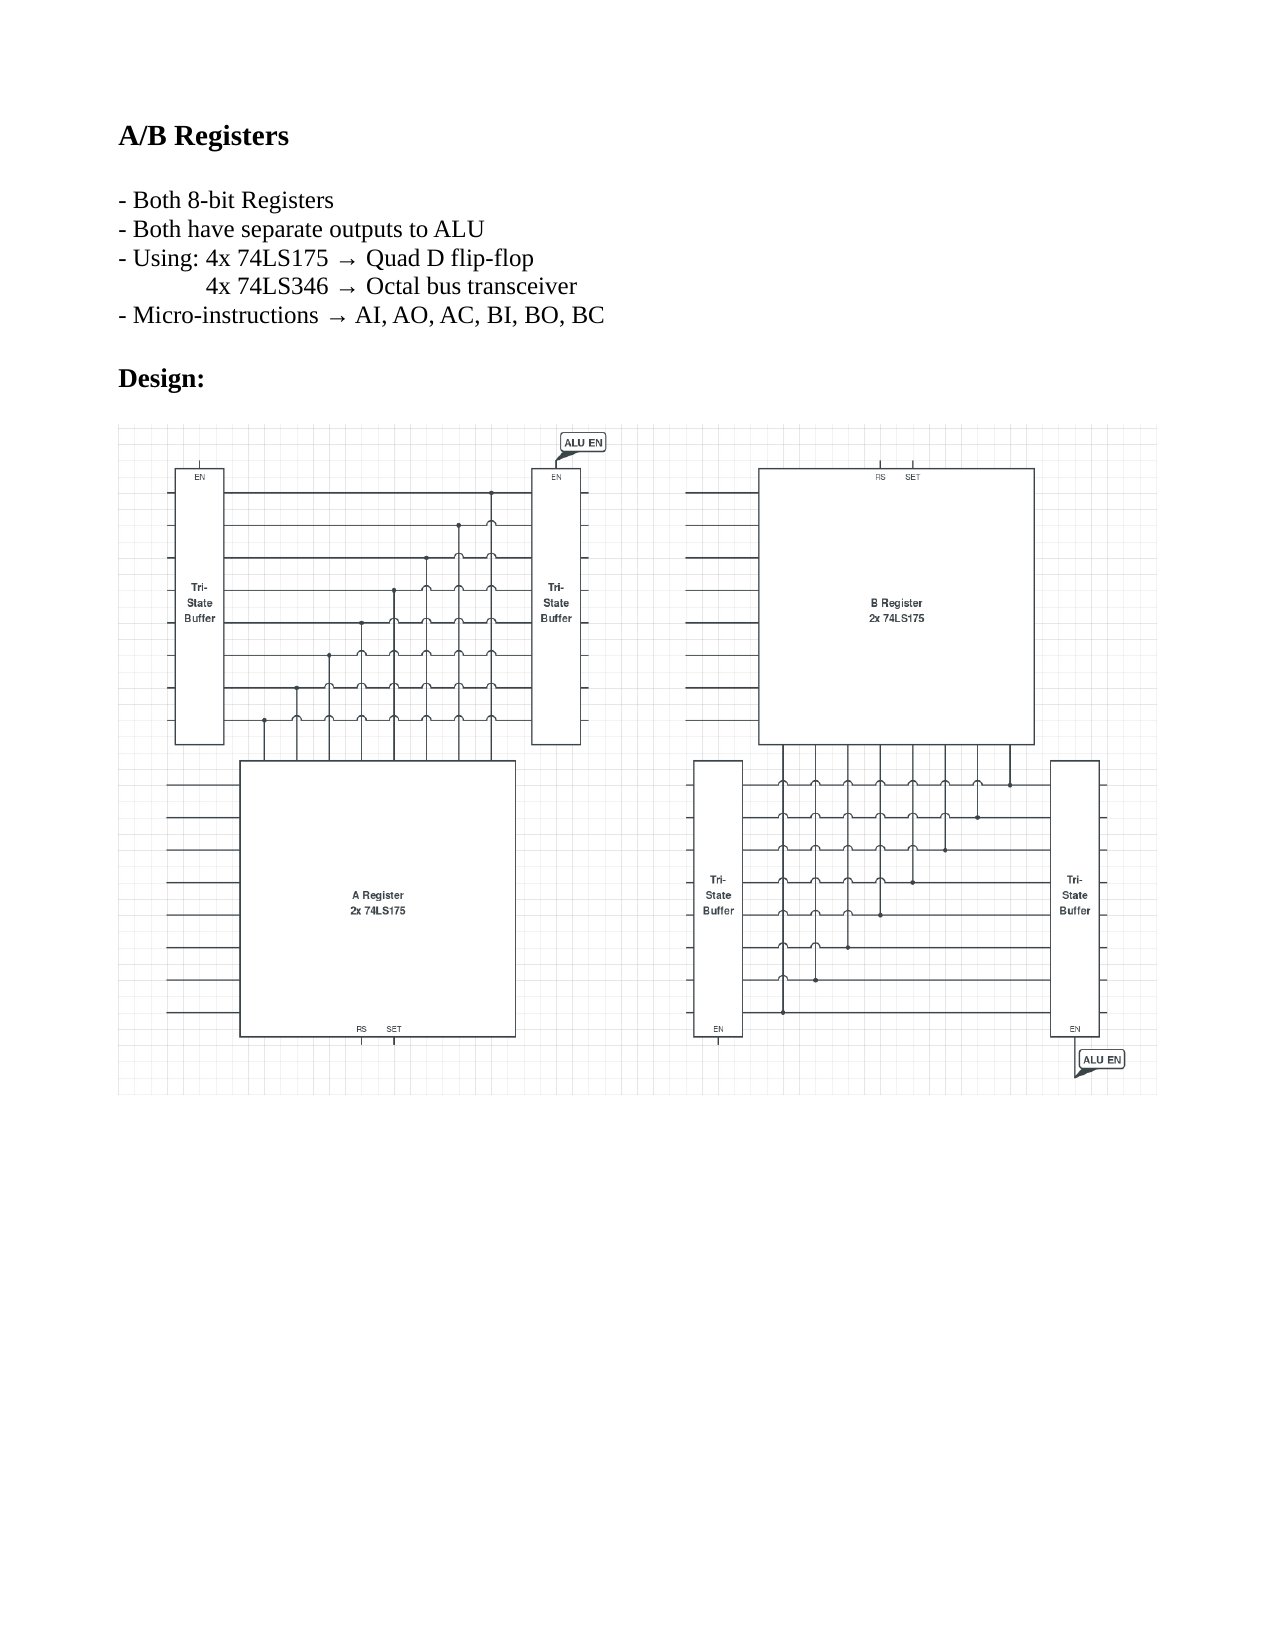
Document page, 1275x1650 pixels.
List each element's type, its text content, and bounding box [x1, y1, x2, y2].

text A/B Registers [118, 118, 1157, 152]
text - Using: 4x 74LS175 → Quad D flip-flop [118, 243, 1157, 271]
text 4x 74LS346 → Octal bus transceiver [118, 271, 1157, 300]
picture [118, 424, 1157, 1095]
text Design: [118, 362, 1157, 394]
text - Both 8-bit Registers [118, 185, 1157, 214]
text - Both have separate outputs to ALU [118, 214, 1157, 243]
text - Micro-instructions → AI, AO, AC, BI, BO, BC [118, 300, 1157, 329]
